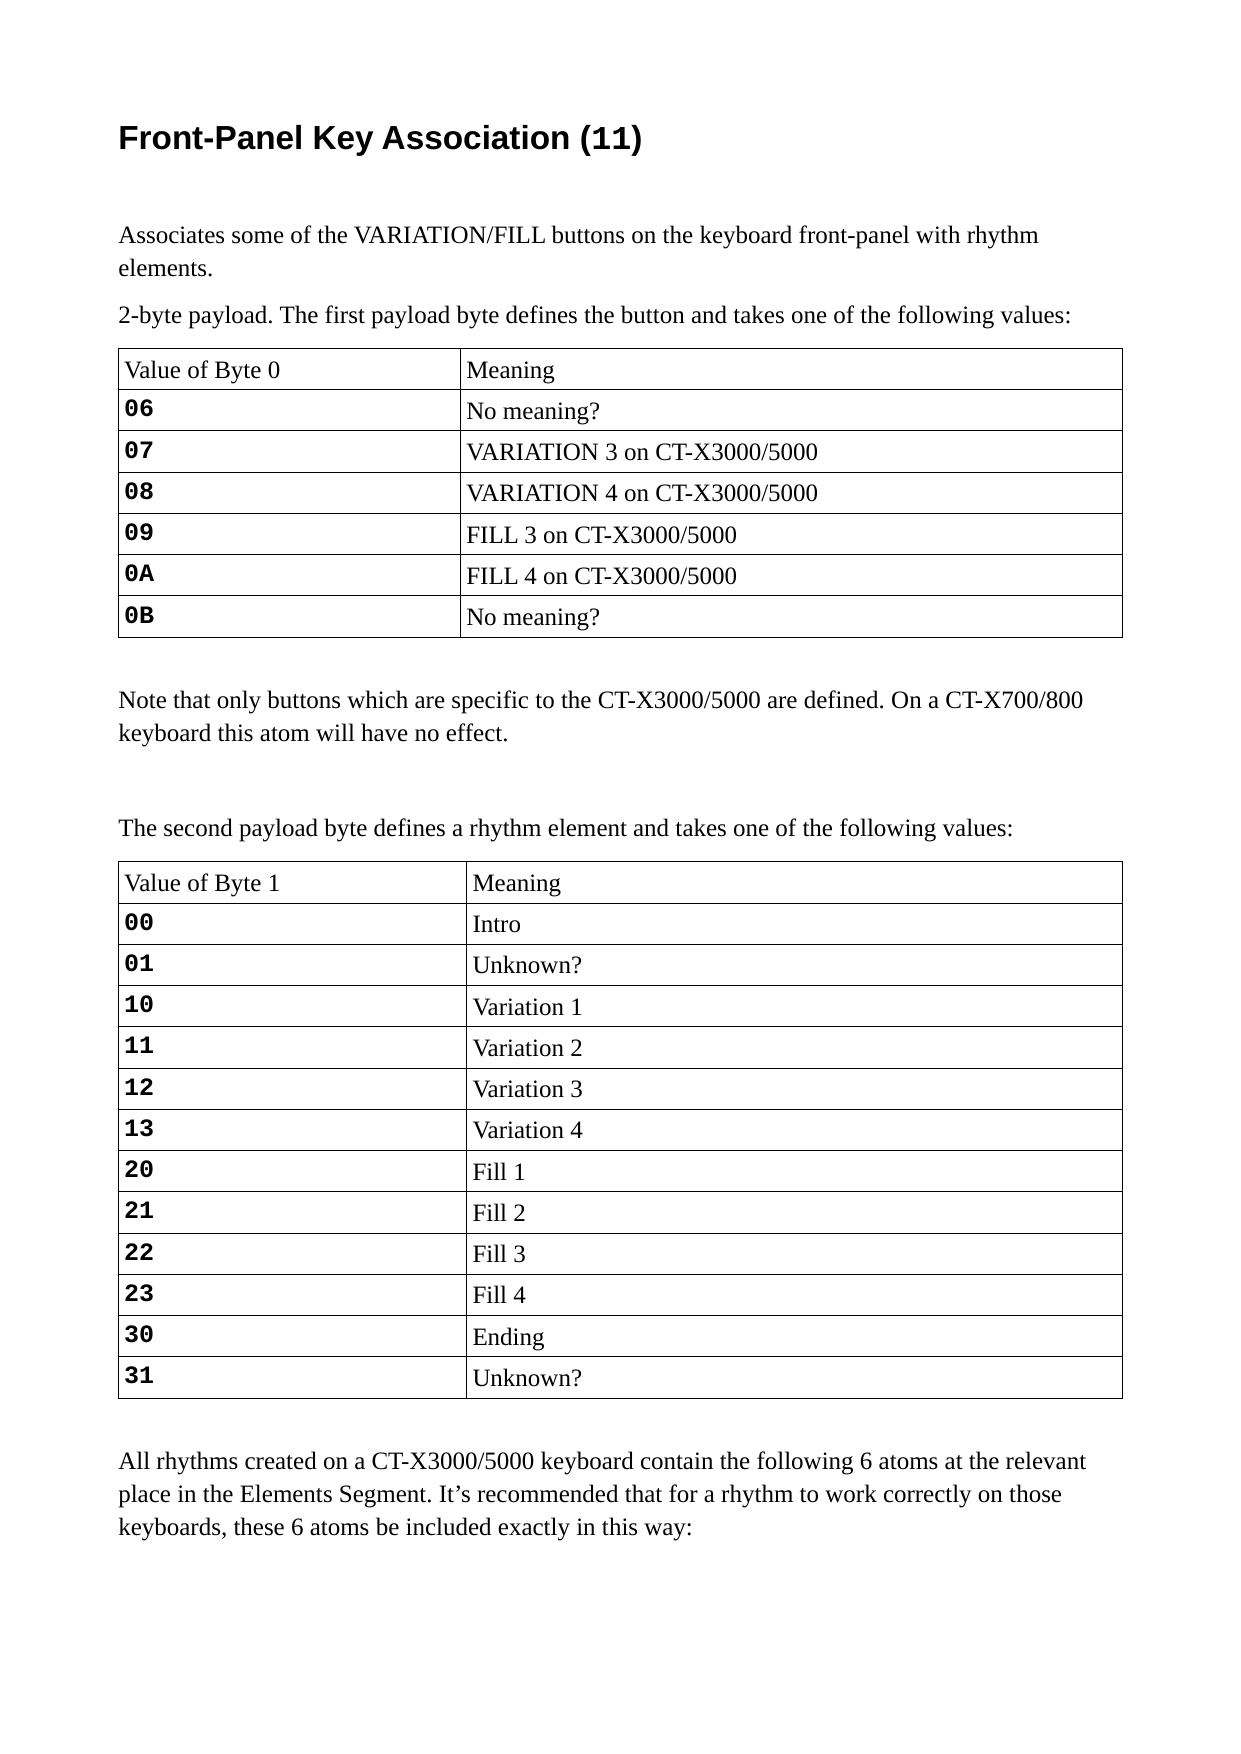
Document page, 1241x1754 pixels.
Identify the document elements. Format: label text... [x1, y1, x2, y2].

table_cell VARIATION 3 on CT-X3000/5000 [461, 431, 1122, 472]
table_cell Variation 3 [467, 1069, 1122, 1109]
table_cell 10 [119, 986, 466, 1026]
table_cell 31 [119, 1357, 466, 1397]
table_cell Variation 4 [467, 1110, 1122, 1150]
table_cell Fill 1 [467, 1151, 1122, 1191]
table_cell 01 [119, 945, 466, 985]
table_cell 07 [119, 431, 460, 472]
table_cell Unknown? [467, 945, 1122, 985]
table_header Value of Byte 1 [119, 862, 466, 902]
table_cell VARIATION 4 on CT-X3000/5000 [461, 473, 1122, 513]
table_cell Unknown? [467, 1357, 1122, 1397]
table_cell 00 [119, 904, 466, 944]
table_cell 06 [119, 390, 460, 430]
table_cell 20 [119, 1151, 466, 1191]
text Associates some of the VARIATION/FILL buttons on the keyboard front-panel with rhythm elements. [118, 220, 1122, 281]
table_cell 11 [119, 1027, 466, 1067]
table_cell 22 [119, 1234, 466, 1274]
table_cell 09 [119, 514, 460, 554]
table_cell Variation 2 [467, 1027, 1122, 1067]
table_cell 0A [119, 555, 460, 595]
table_cell No meaning? [461, 390, 1122, 430]
table_cell Variation 1 [467, 986, 1122, 1026]
table_cell Fill 2 [467, 1192, 1122, 1232]
table_cell 0B [119, 596, 460, 637]
table_cell Ending [467, 1316, 1122, 1356]
text The second payload byte defines a rhythm element and takes one of the following values: [118, 813, 1122, 842]
subtitle Front-Panel Key Association (11) [118, 118, 1122, 159]
text Note that only buttons which are specific to the CT-X3000/5000 are defined. On a CT-X700/800 keyboard this atom will have no effect. [118, 685, 1122, 747]
table_header Value of Byte 0 [119, 349, 460, 389]
table_cell 13 [119, 1110, 466, 1150]
table_cell 21 [119, 1192, 466, 1232]
table_header Meaning [461, 349, 1122, 389]
table_cell Fill 3 [467, 1234, 1122, 1274]
table_cell No meaning? [461, 596, 1122, 637]
table_cell 30 [119, 1316, 466, 1356]
table_cell 08 [119, 473, 460, 513]
table_cell Intro [467, 904, 1122, 944]
table_cell Fill 4 [467, 1275, 1122, 1315]
text 2-byte payload. The first payload byte defines the button and takes one of the following values: [118, 300, 1122, 329]
table_cell 12 [119, 1069, 466, 1109]
table_cell FILL 4 on CT-X3000/5000 [461, 555, 1122, 595]
table_cell 23 [119, 1275, 466, 1315]
table_header Meaning [467, 862, 1122, 902]
text All rhythms created on a CT-X3000/5000 keyboard contain the following 6 atoms at the relevant place in the Elements Segment. It’s recommended that for a rhythm to work correctly on those keyboards, these 6 atoms be included exactly in this way: [118, 1446, 1122, 1541]
table_cell FILL 3 on CT-X3000/5000 [461, 514, 1122, 554]
